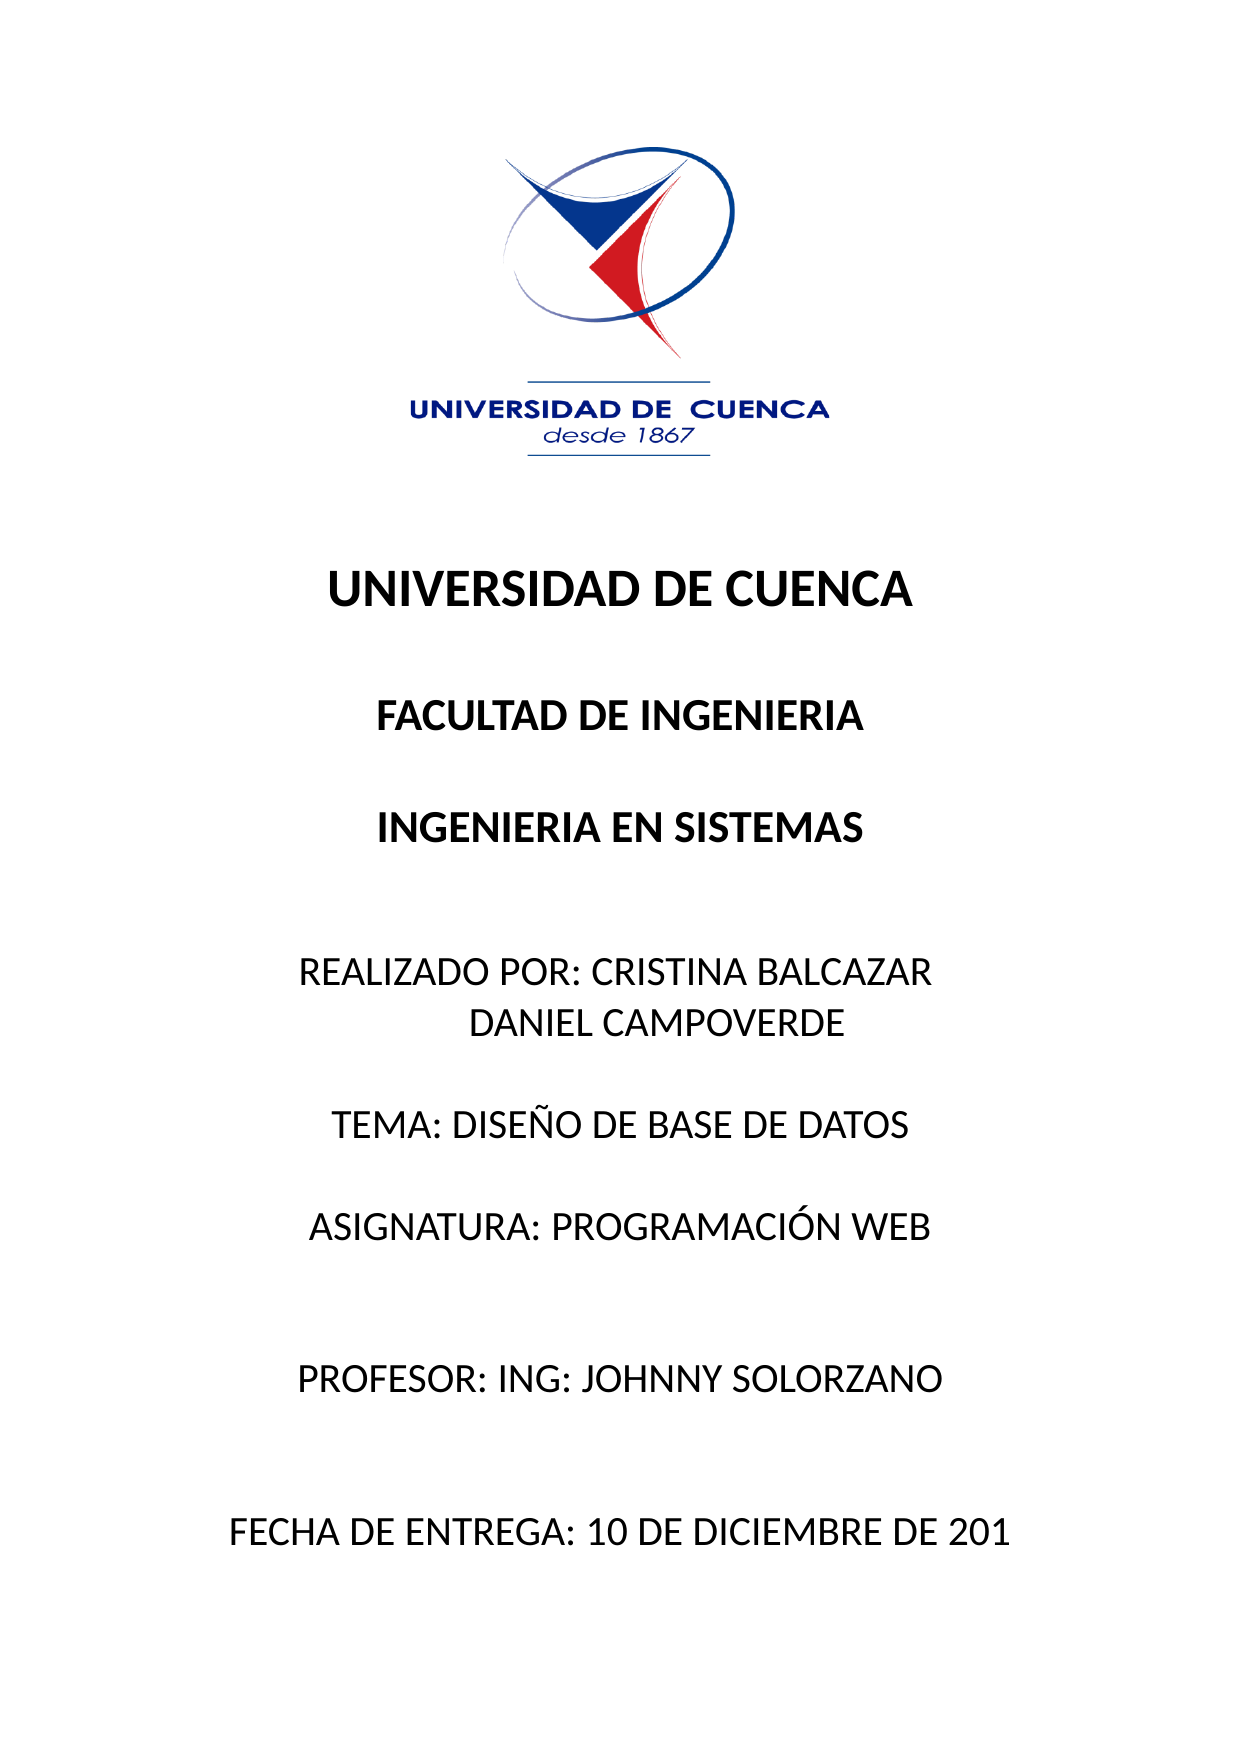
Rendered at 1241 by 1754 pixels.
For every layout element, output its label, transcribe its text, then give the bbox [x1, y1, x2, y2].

text INGENIERIA EN SISTEMAS [177, 798, 1063, 854]
text TEMA: DISEÑO DE BASE DE DATOS [177, 1098, 1063, 1149]
text DANIEL CAMPOVERDE [177, 996, 1063, 1047]
text FACULTAD DE INGENIERIA [177, 686, 1063, 742]
text ASIGNATURA: PROGRAMACIÓN WEB [177, 1199, 1063, 1250]
text PROFESOR: ING: JOHNNY SOLORZANO [177, 1352, 1063, 1403]
text UNIVERSIDAD DE CUENCA [177, 554, 1063, 620]
text REALIZADO POR: CRISTINA BALCAZAR [177, 945, 1063, 996]
text FECHA DE ENTREGA: 10 DE DICIEMBRE DE 201 [177, 1504, 1063, 1555]
picture [410, 147, 830, 456]
